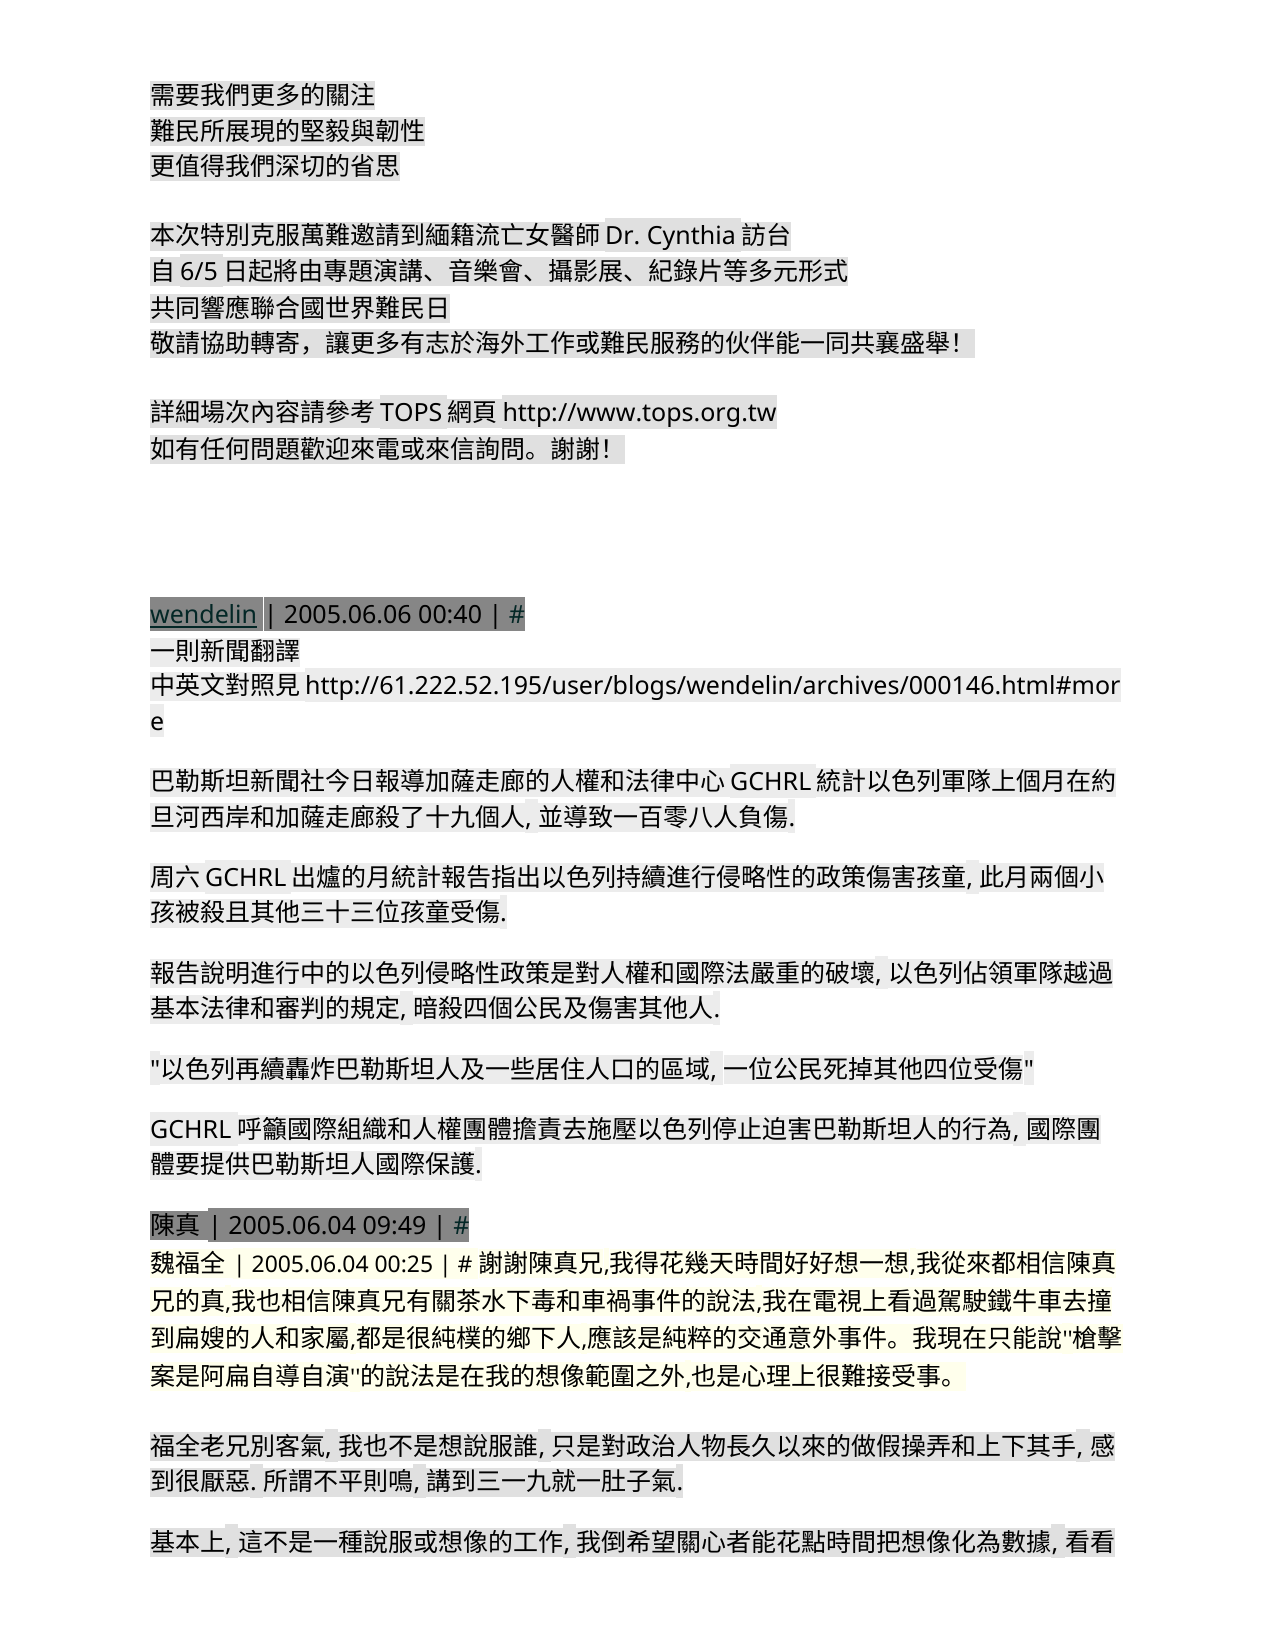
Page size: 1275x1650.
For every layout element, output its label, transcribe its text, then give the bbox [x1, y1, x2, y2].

text wendelin | 2005.06.06 00:40 | # [150, 596, 1125, 631]
text 基本上, 這不是一種說服或想像的工作, 我倒希望關心者能花點時間把想像化為數據, 看看 [150, 1523, 1125, 1558]
text 巴勒斯坦新聞社今日報導加薩走廊的人權和法律中心GCHRL統計以色列軍隊上個月在約旦河西岸和加薩走廊殺了十九個人, 並導致一百零八人負傷. [150, 762, 1125, 833]
text 魏福全 | 2005.06.04 00:25 | # 謝謝陳真兄,我得花幾天時間好好想一想,我從來都相信陳真兄的真,我也相信陳真兄有關茶水下毒和車禍事件的說法,我在電視上看過駕駛鐵牛車去撞到扁嫂的人和家屬,都是很純樸的鄉下人,應該是純粹的交通意外事件。我現在只能說''槍擊案是阿扁自導自演''的說法是在我的想像範圍之外,也是心理上很難接受事。 [150, 1242, 1125, 1392]
text 周六GCHRL出爐的月統計報告指出以色列持續進行侵略性的政策傷害孩童, 此月兩個小孩被殺且其他三十三位孩童受傷. [150, 858, 1125, 929]
text 需要我們更多的關注 難民所展現的堅毅與韌性 更值得我們深切的省思 本次特別克服萬難邀請到緬籍流亡女醫師Dr. Cynthia訪台 自6/5日起將由專題演講、音樂會、攝影展、紀錄片等多元形式 共同響應聯合國世界難民日 敬請協助轉寄，讓更多有志於海外工作或難民服務的伙伴能一同共襄盛舉！ 詳細場次內容請參考TOPS網頁http://www.tops.org.tw 如有任何問題歡迎來電或來信詢問。謝謝！ [150, 75, 1125, 571]
text 一則新聞翻譯 中英文對照見http://61.222.52.195/user/blogs/wendelin/archives/000146.html#more [150, 631, 1125, 737]
text "以色列再續轟炸巴勒斯坦人及一些居住人口的區域, 一位公民死掉其他四位受傷" [150, 1050, 1125, 1085]
text GCHRL 呼籲國際組織和人權團體擔責去施壓以色列停止迫害巴勒斯坦人的行為, 國際團體要提供巴勒斯坦人國際保護. [150, 1110, 1125, 1181]
text 報告說明進行中的以色列侵略性政策是對人權和國際法嚴重的破壞, 以色列佔領軍隊越過基本法律和審判的規定, 暗殺四個公民及傷害其他人. [150, 954, 1125, 1025]
text 福全老兄別客氣, 我也不是想說服誰, 只是對政治人物長久以來的做假操弄和上下其手, 感到很厭惡. 所謂不平則鳴, 講到三一九就一肚子氣. [150, 1392, 1125, 1498]
text 陳真 | 2005.06.04 09:49 | # [150, 1206, 1125, 1242]
